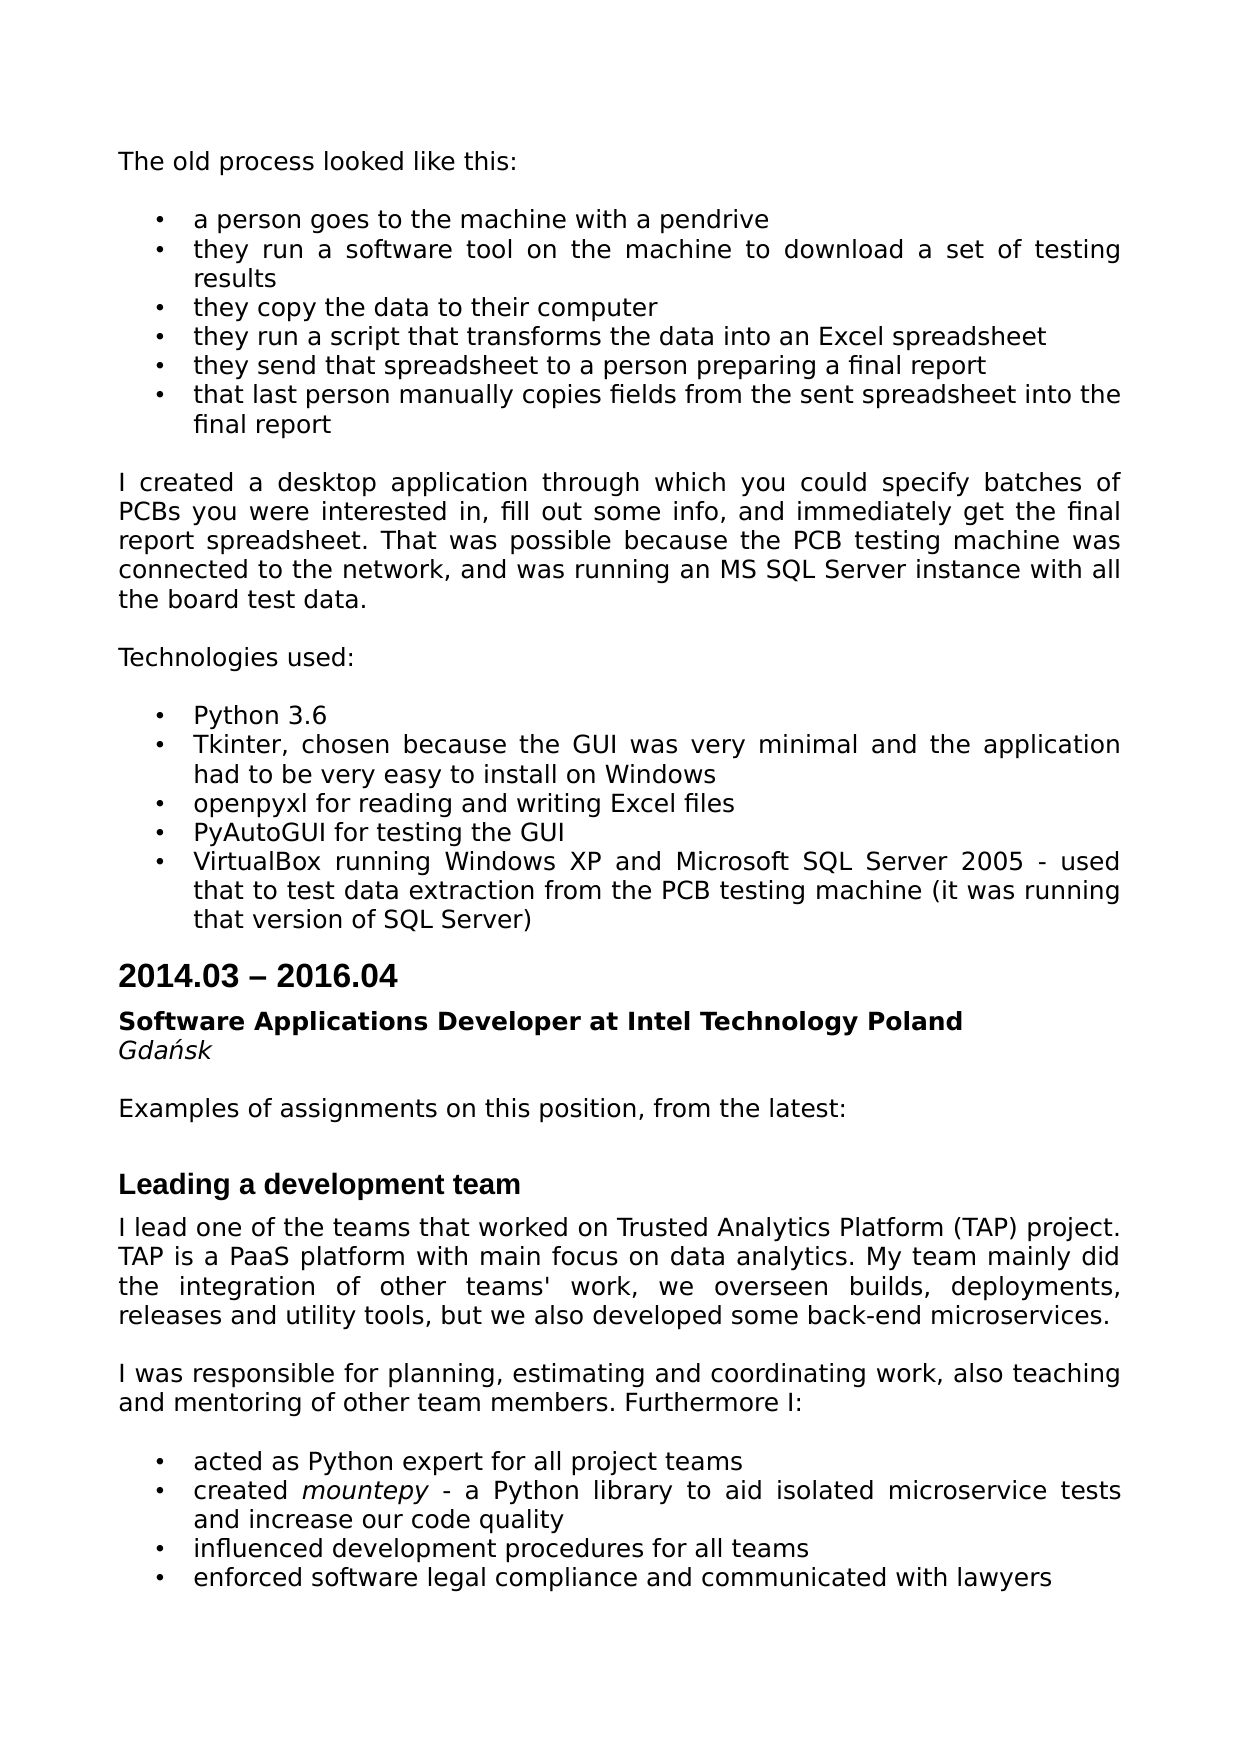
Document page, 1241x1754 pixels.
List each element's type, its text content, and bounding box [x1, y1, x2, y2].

text I lead one of the teams that worked on Trusted Analytics Platform (TAP) project. TAP is a PaaS platform with main focus on data analytics. My team mainly did the integration of other teams' work, we overseen builds, deployments, releases and utility tools, but we also developed some back-end microservices. [118, 1213, 1122, 1330]
list VirtualBox running Windows XP and Microsoft SQL Server 2005 - used that to test data extraction from the PCB testing machine (it was running that version of SQL Server) [156, 847, 1122, 935]
subtitle 2014.03 – 2016.04 [118, 956, 1122, 994]
list they run a software tool on the machine to download a set of testing results [156, 235, 1122, 293]
text I created a desktop application through which you could specify batches of PCBs you were interested in, fill out some info, and immediately get the final report spreadsheet. That was possible because the PCB testing machine was connected to the network, and was running an MS SQL Server instance with all the board test data. [118, 468, 1122, 614]
subtitle Leading a development team [118, 1167, 1122, 1201]
list Tkinter, chosen because the GUI was very minimal and the application had to be very easy to install on Windows [156, 731, 1122, 789]
list acted as Python expert for all project teams [156, 1447, 1122, 1476]
text The old process looked like this: [118, 147, 1122, 176]
list they copy the data to their computer [156, 293, 1122, 322]
text Examples of assignments on this position, from the latest: [118, 1094, 1122, 1123]
list PyAutoGUI for testing the GUI [156, 818, 1122, 847]
list influenced development procedures for all teams [156, 1534, 1122, 1563]
text Technologies used: [118, 643, 1122, 672]
list openpyxl for reading and writing Excel files [156, 789, 1122, 818]
text I was responsible for planning, estimating and coordinating work, also teaching and mentoring of other team members. Furthermore I: [118, 1359, 1122, 1418]
text Gdańsk [118, 1036, 1122, 1065]
list they send that spreadsheet to a person preparing a final report [156, 351, 1122, 381]
list that last person manually copies fields from the sent spreadsheet into the final report [156, 381, 1122, 439]
text Software Applications Developer at Intel Technology Poland [118, 1007, 1122, 1036]
list they run a script that transforms the data into an Excel spreadsheet [156, 322, 1122, 351]
list Python 3.6 [156, 701, 1122, 731]
list a person goes to the machine with a pendrive [156, 206, 1122, 235]
list created mountepy - a Python library to aid isolated microservice tests and increase our code quality [156, 1476, 1122, 1534]
list enforced software legal compliance and communicated with lawyers [156, 1563, 1122, 1593]
